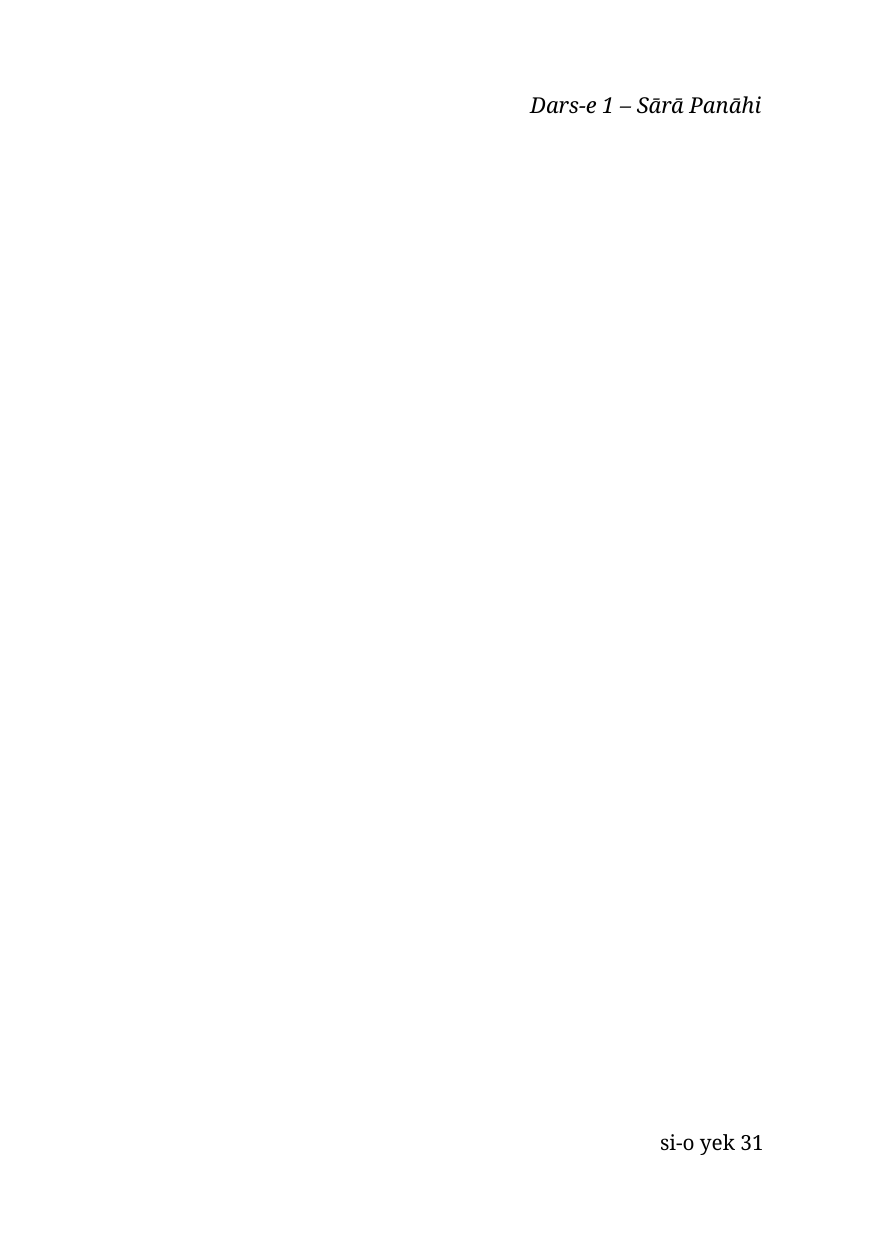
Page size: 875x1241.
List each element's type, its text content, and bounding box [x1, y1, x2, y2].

text si-o yek 31 [111, 1128, 763, 1157]
